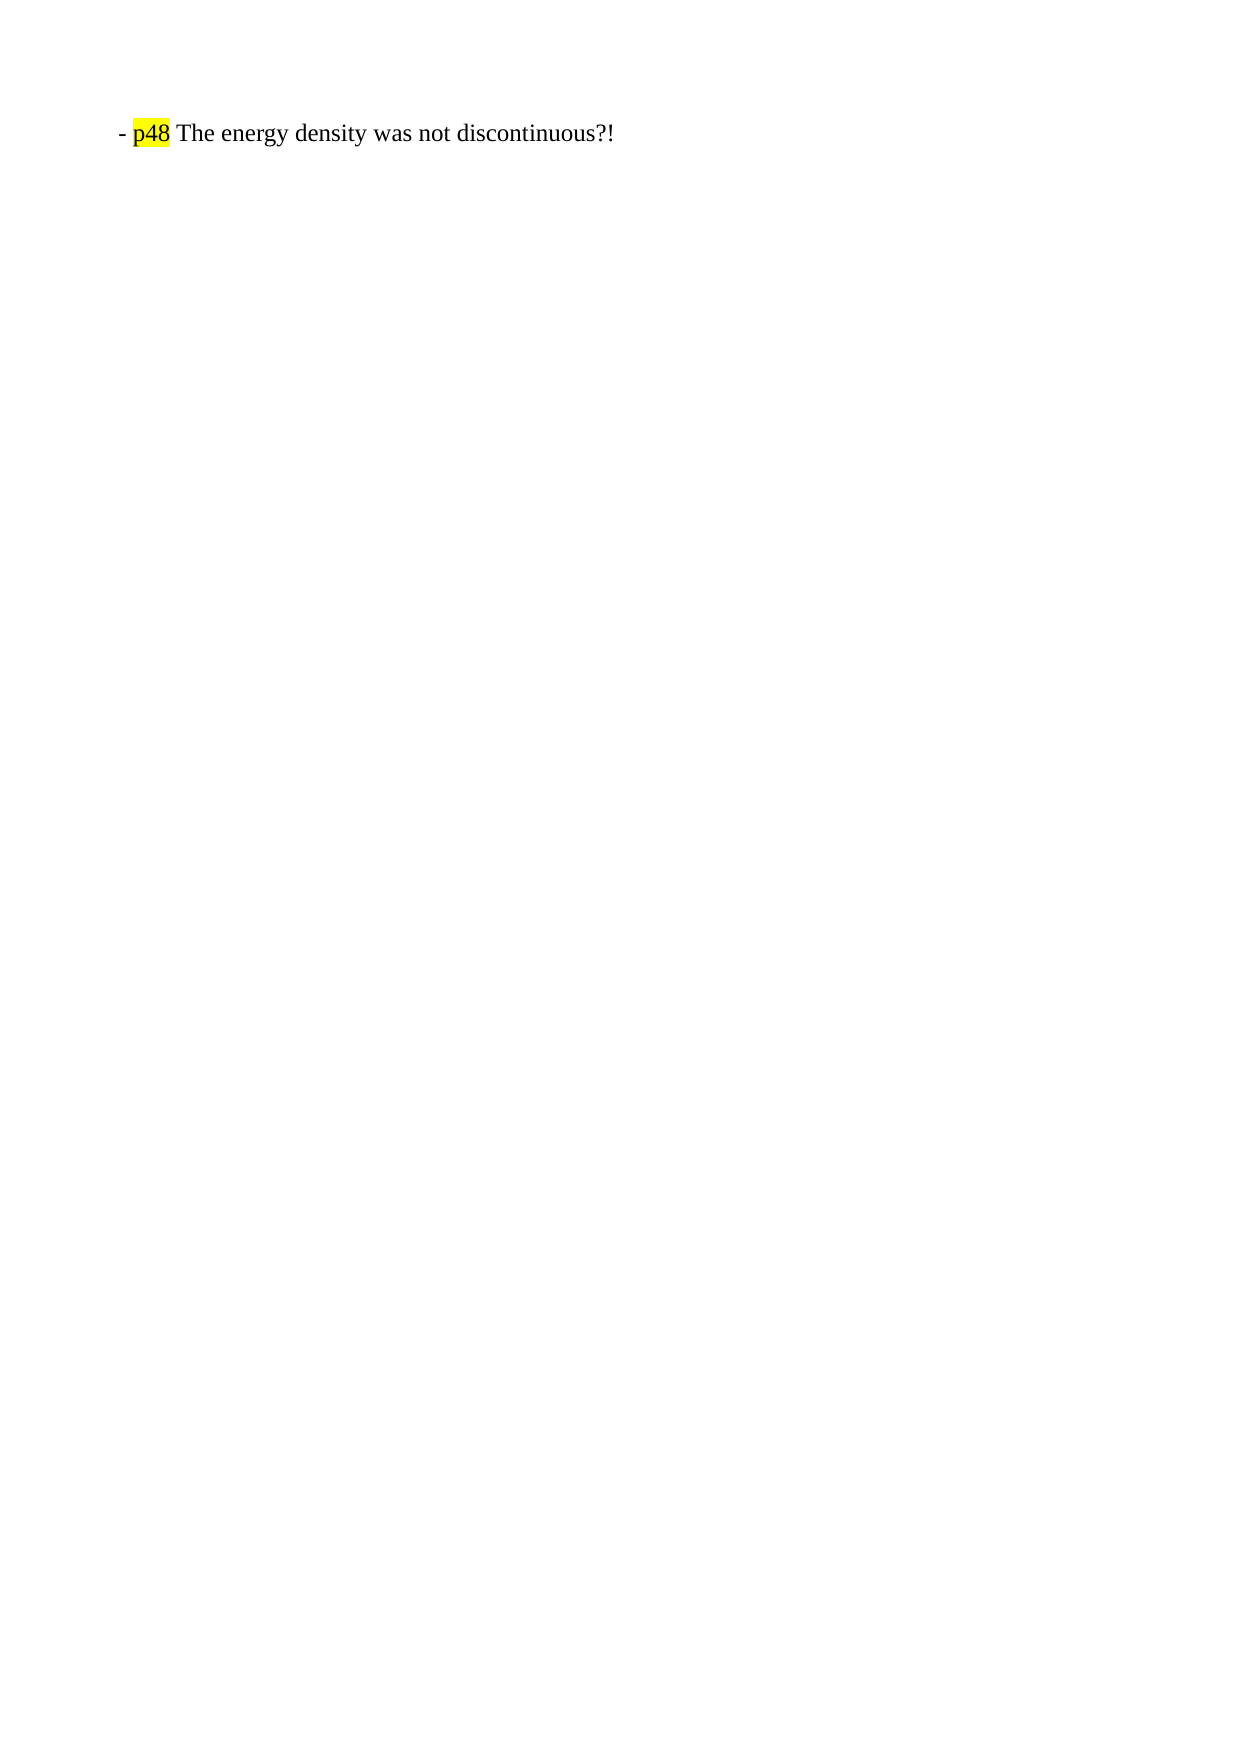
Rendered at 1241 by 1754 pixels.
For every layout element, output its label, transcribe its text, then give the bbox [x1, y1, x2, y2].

text - p48 The energy density was not discontinuous?! [118, 118, 1122, 147]
